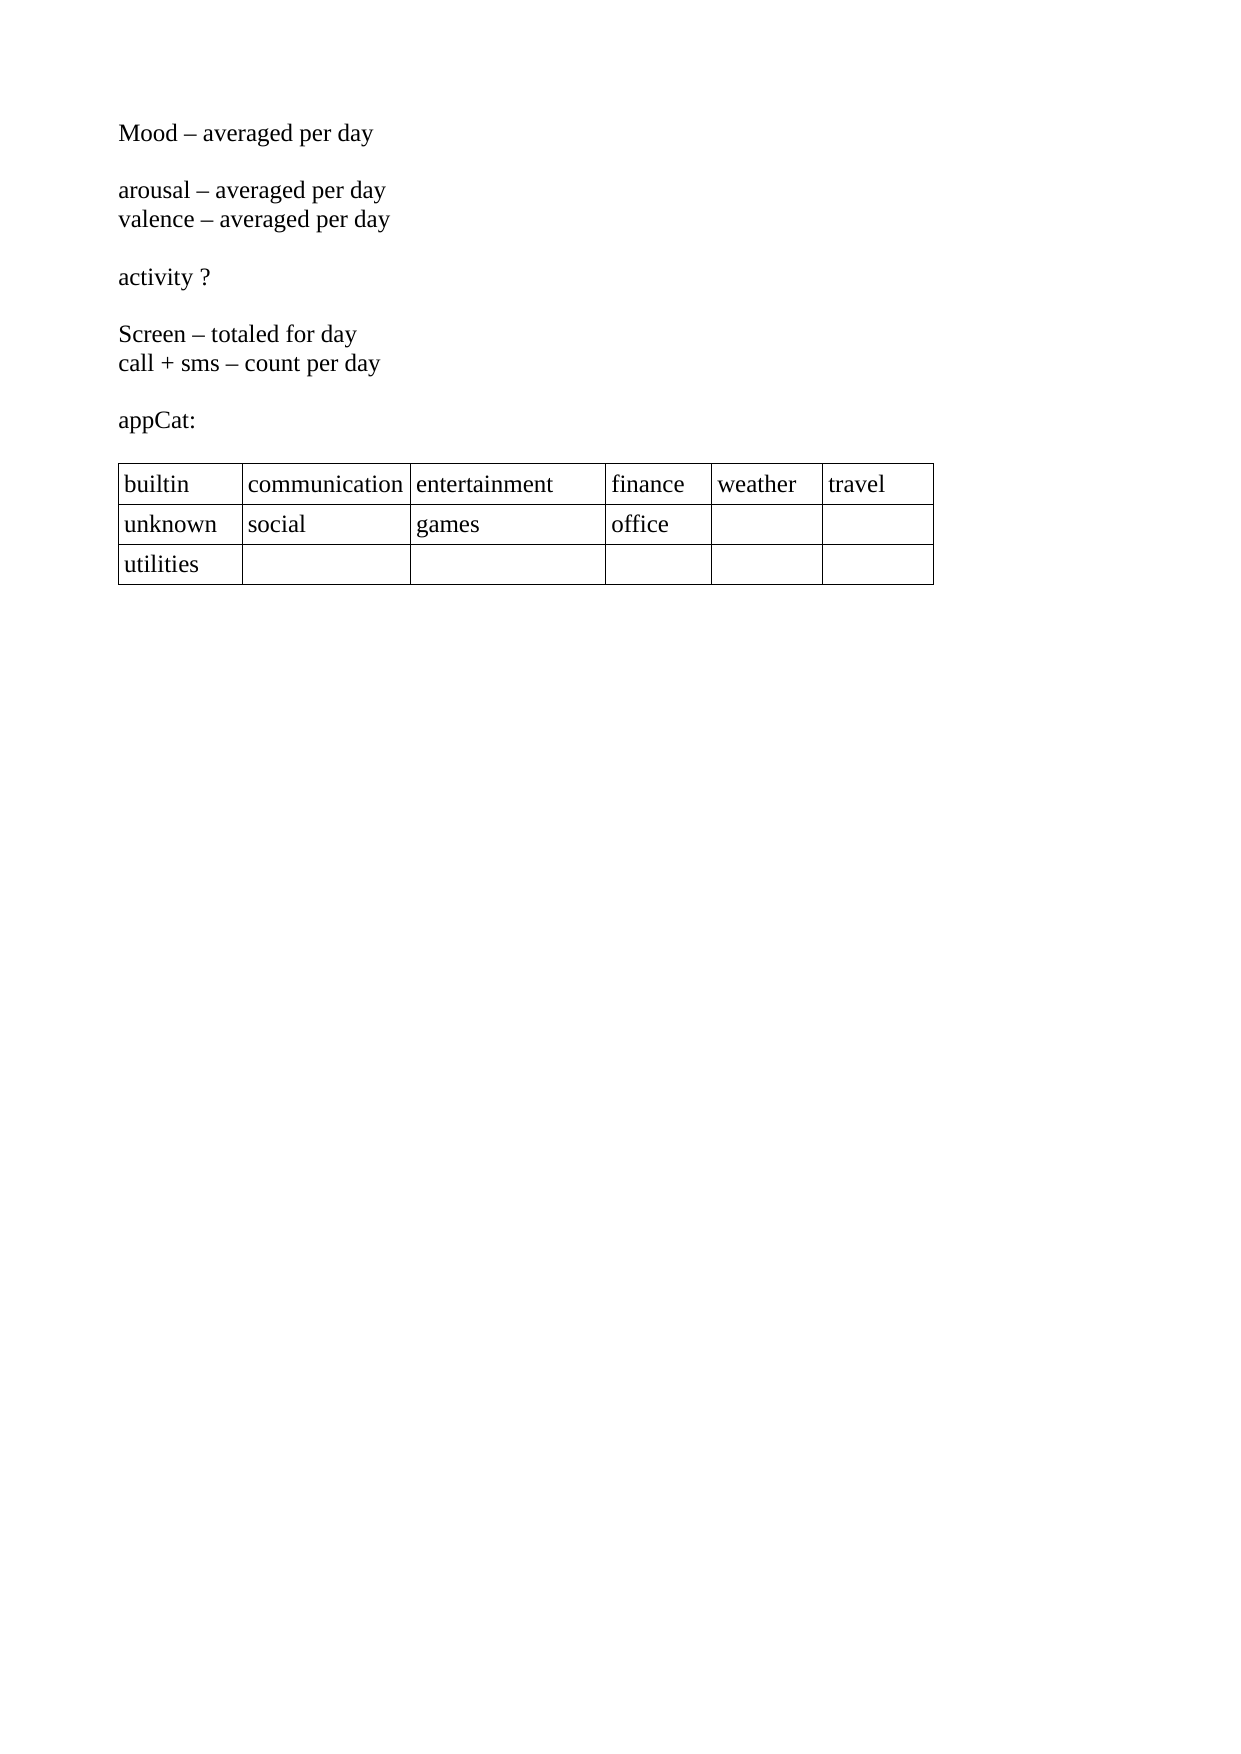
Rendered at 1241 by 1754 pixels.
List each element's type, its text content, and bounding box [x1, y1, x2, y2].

table_cell [712, 505, 822, 544]
text Mood – averaged per day [118, 118, 1122, 147]
table_header communication [243, 464, 410, 503]
table_cell [243, 545, 410, 584]
table_cell office [606, 505, 711, 544]
table_header weather [712, 464, 822, 503]
table_cell games [411, 505, 605, 544]
table_cell utilities [119, 545, 242, 584]
table_header finance [606, 464, 711, 503]
text valence – averaged per day [118, 204, 1122, 233]
table_header travel [823, 464, 933, 503]
table_cell [411, 545, 605, 584]
table_cell [606, 545, 711, 584]
table_cell social [243, 505, 410, 544]
table_cell unknown [119, 505, 242, 544]
text activity ? [118, 262, 1122, 291]
table_cell [823, 505, 933, 544]
table_header entertainment [411, 464, 605, 503]
table_cell [823, 545, 933, 584]
table_cell [712, 545, 822, 584]
text call + sms – count per day [118, 348, 1122, 377]
text Screen – totaled for day [118, 319, 1122, 348]
text arousal – averaged per day [118, 176, 1122, 204]
text appCat: [118, 406, 1122, 434]
table_header builtin [119, 464, 242, 503]
